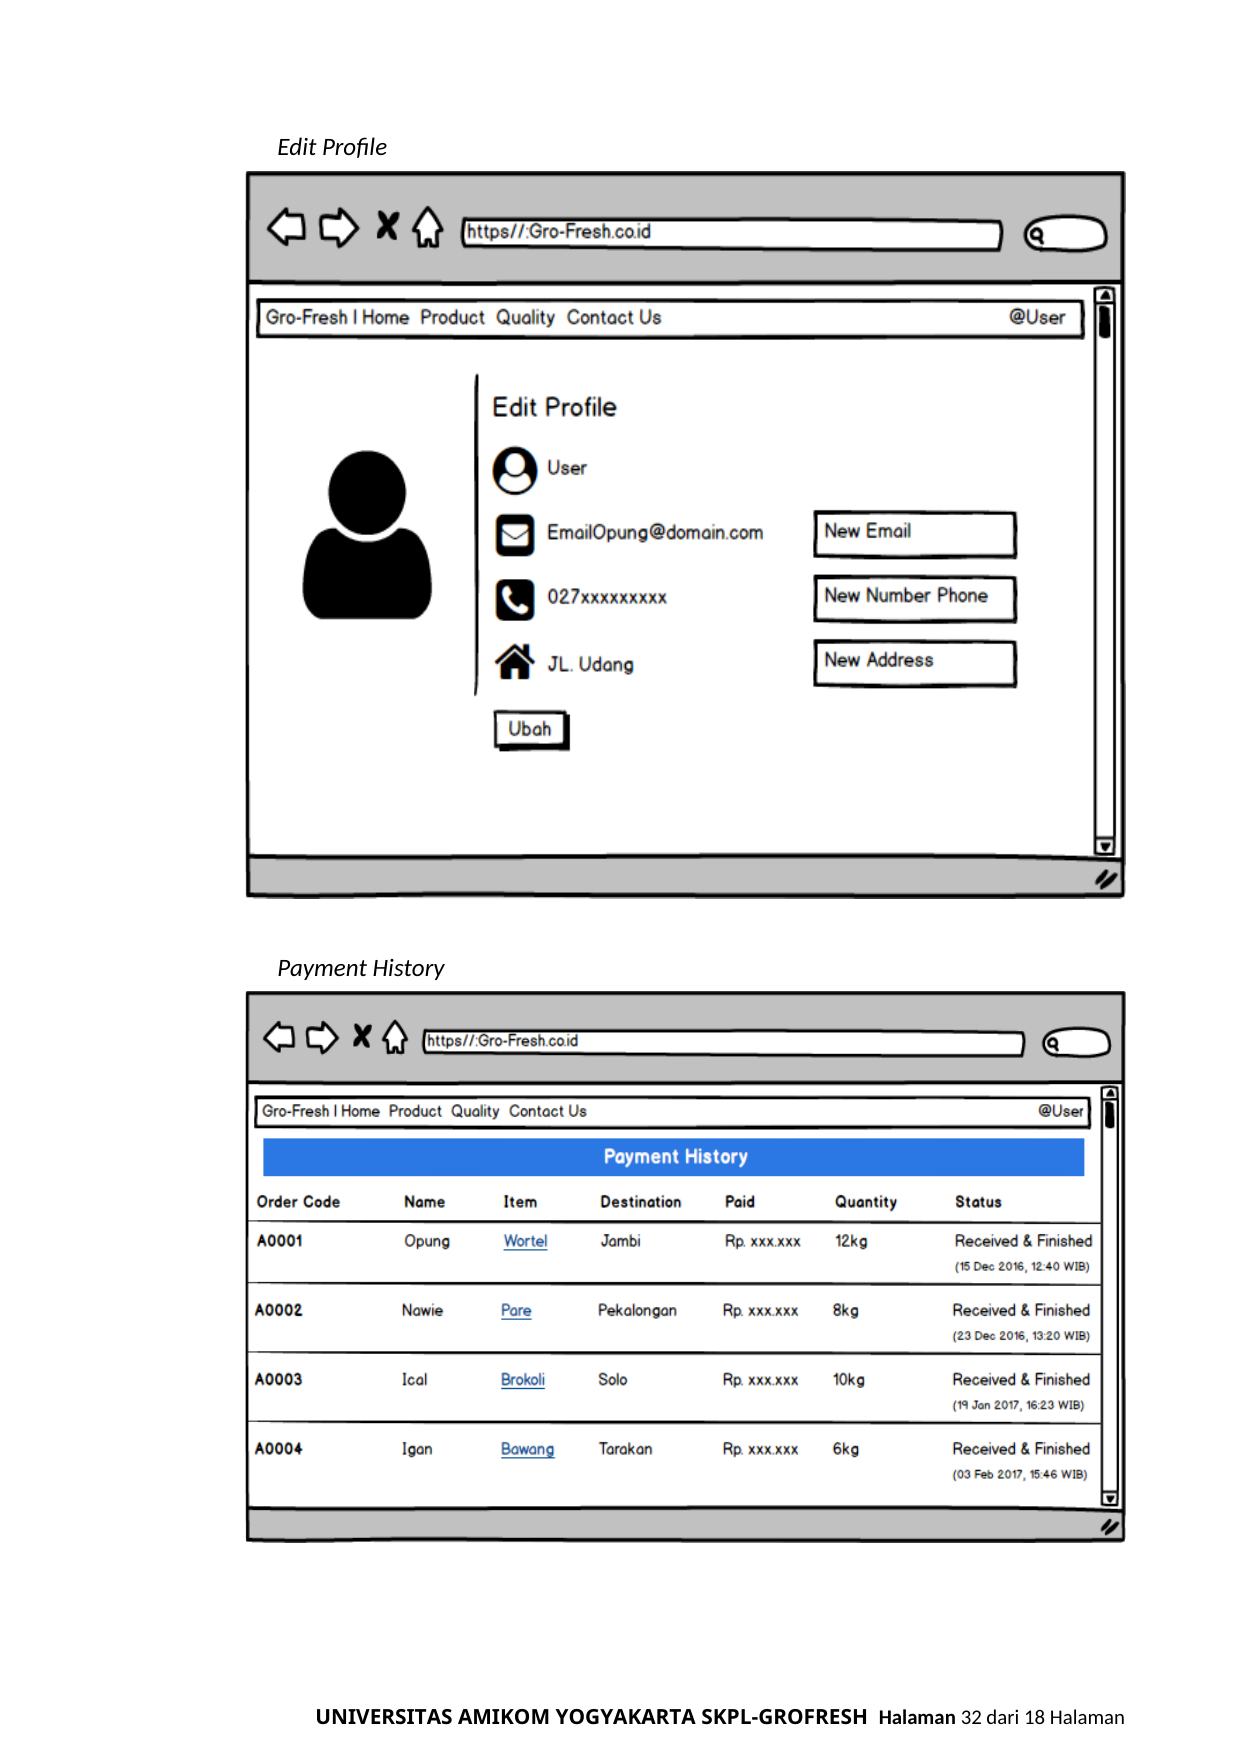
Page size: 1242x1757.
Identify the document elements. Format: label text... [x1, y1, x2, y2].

text Edit Profile [277, 139, 1125, 159]
text Payment History [277, 959, 1125, 980]
picture [245, 991, 1126, 1543]
picture [245, 171, 1126, 899]
